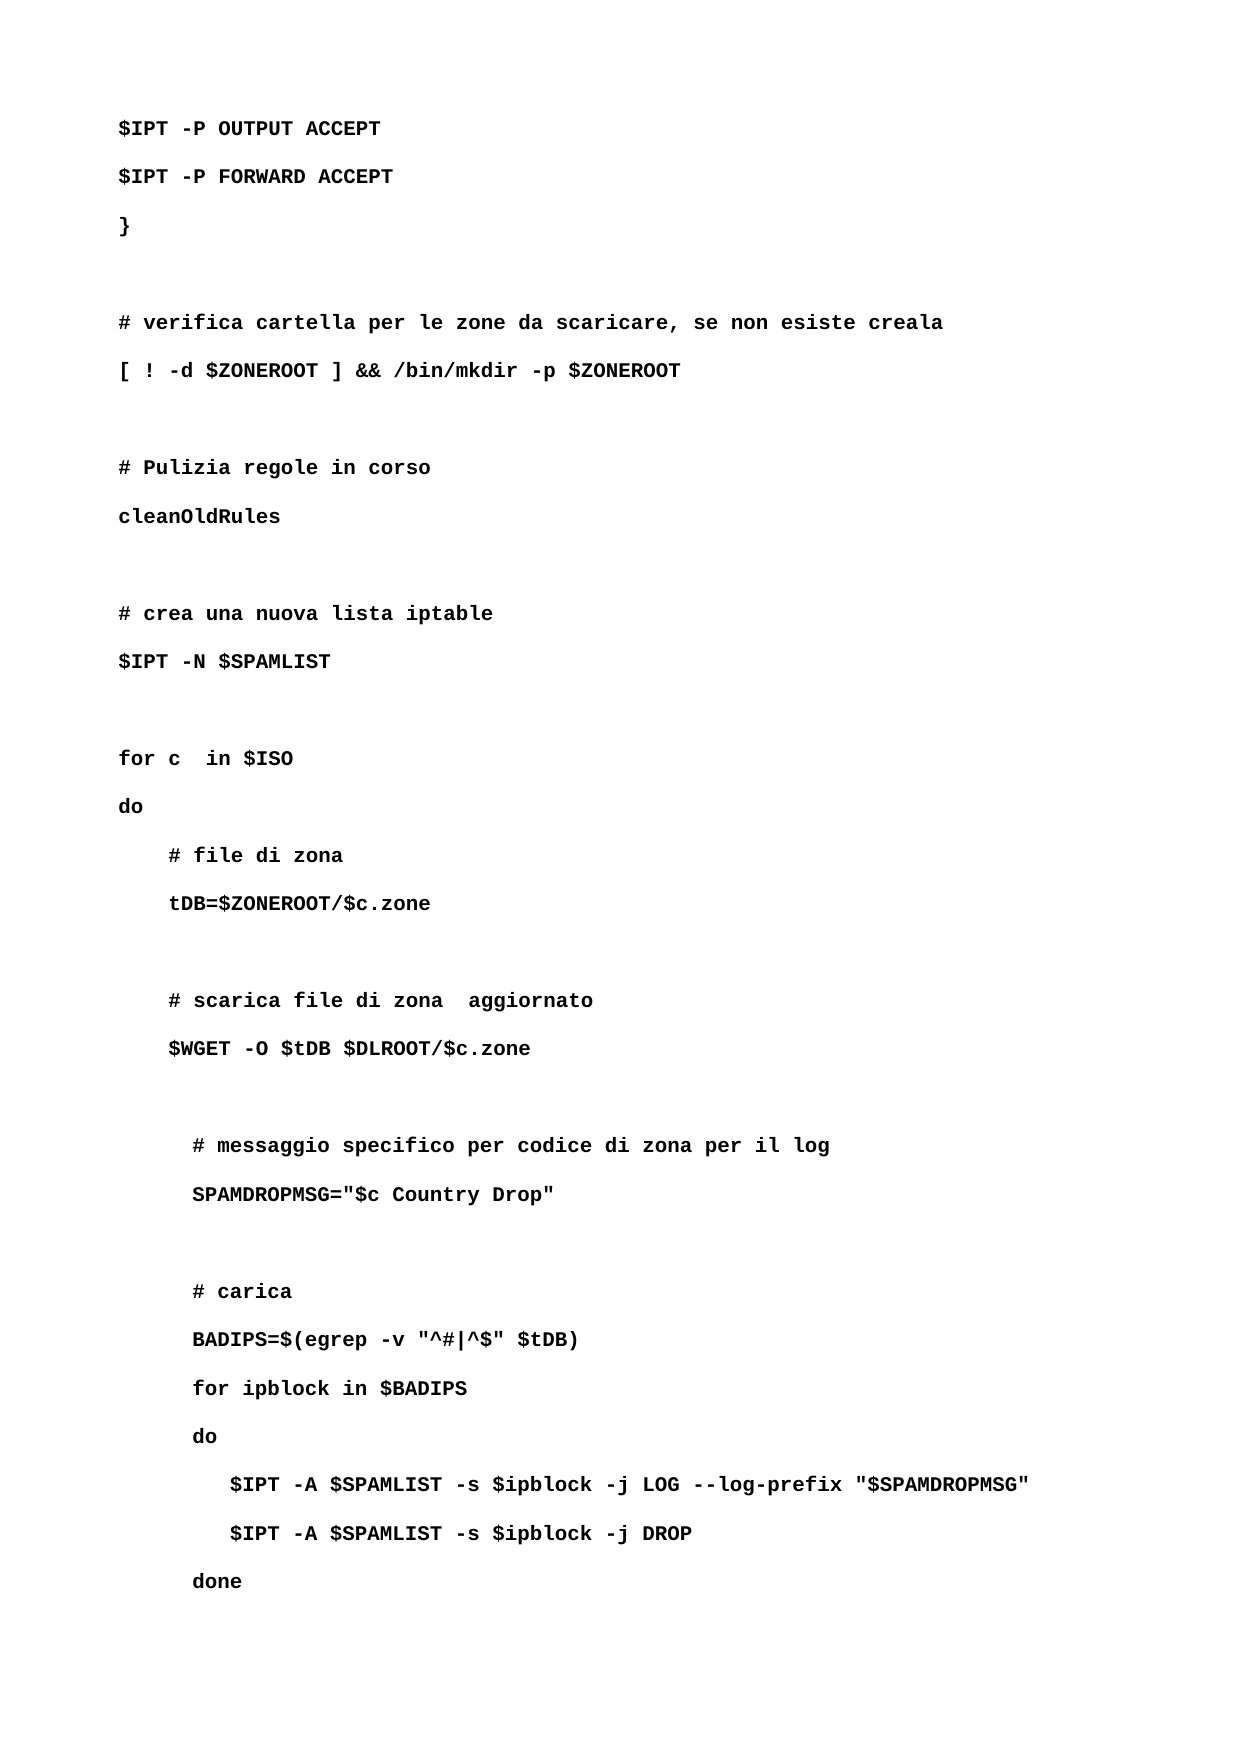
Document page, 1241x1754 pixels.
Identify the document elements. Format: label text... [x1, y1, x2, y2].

text $IPT -P FORWARD ACCEPT [118, 167, 1122, 190]
text # scarica file di zona aggiornato [118, 990, 1122, 1014]
text $WGET -O $tDB $DLROOT/$c.zone [118, 1038, 1122, 1062]
text BADIPS=$(egrep -v "^#|^$" $tDB) [118, 1329, 1122, 1353]
text for c in $ISO [118, 748, 1122, 771]
text $IPT -A $SPAMLIST -s $ipblock -j LOG --log-prefix "$SPAMDROPMSG" [118, 1474, 1122, 1498]
text } [118, 215, 1122, 239]
text # Pulizia regole in corso [118, 457, 1122, 481]
text # verifica cartella per le zone da scaricare, se non esiste creala [118, 312, 1122, 336]
text $IPT -N $SPAMLIST [118, 651, 1122, 674]
text # carica [118, 1281, 1122, 1304]
text # messaggio specifico per codice di zona per il log [118, 1135, 1122, 1159]
text for ipblock in $BADIPS [118, 1377, 1122, 1401]
text tDB=$ZONEROOT/$c.zone [118, 893, 1122, 917]
text $IPT -P OUTPUT ACCEPT [118, 118, 1122, 142]
text cleanOldRules [118, 506, 1122, 529]
text SPAMDROPMSG="$c Country Drop" [118, 1184, 1122, 1207]
text # crea una nuova lista iptable [118, 602, 1122, 626]
text $IPT -A $SPAMLIST -s $ipblock -j DROP [118, 1523, 1122, 1546]
text done [118, 1571, 1122, 1595]
text [ ! -d $ZONEROOT ] && /bin/mkdir -p $ZONEROOT [118, 360, 1122, 384]
text do [118, 1426, 1122, 1449]
text # file di zona [118, 845, 1122, 868]
text do [118, 796, 1122, 820]
